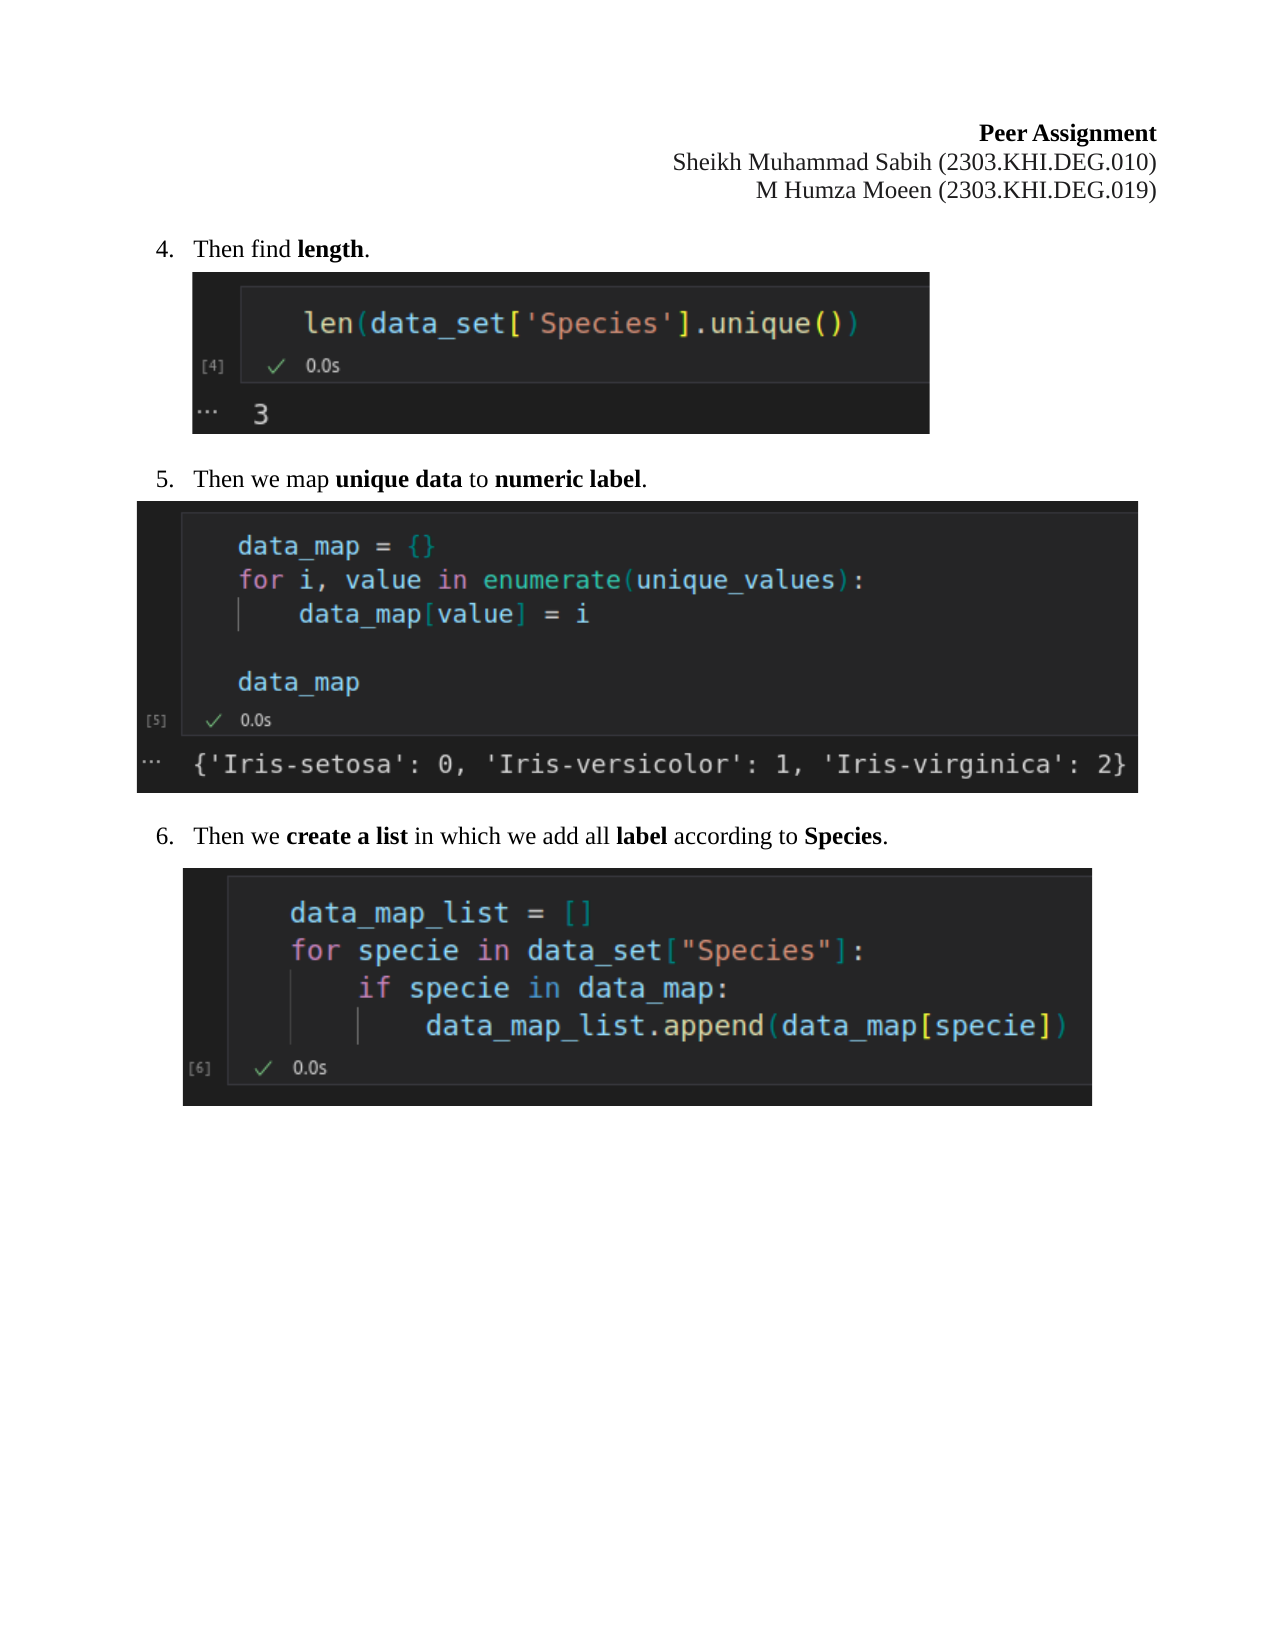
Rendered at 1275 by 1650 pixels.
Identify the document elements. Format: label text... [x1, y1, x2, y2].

picture [182, 868, 1093, 1106]
list Then we map unique data to numeric label. [156, 464, 1157, 493]
picture [192, 272, 930, 434]
picture [136, 501, 1139, 793]
list Then we create a list in which we add all label according to Species. [156, 821, 1157, 850]
list Then find length. [156, 234, 1157, 263]
